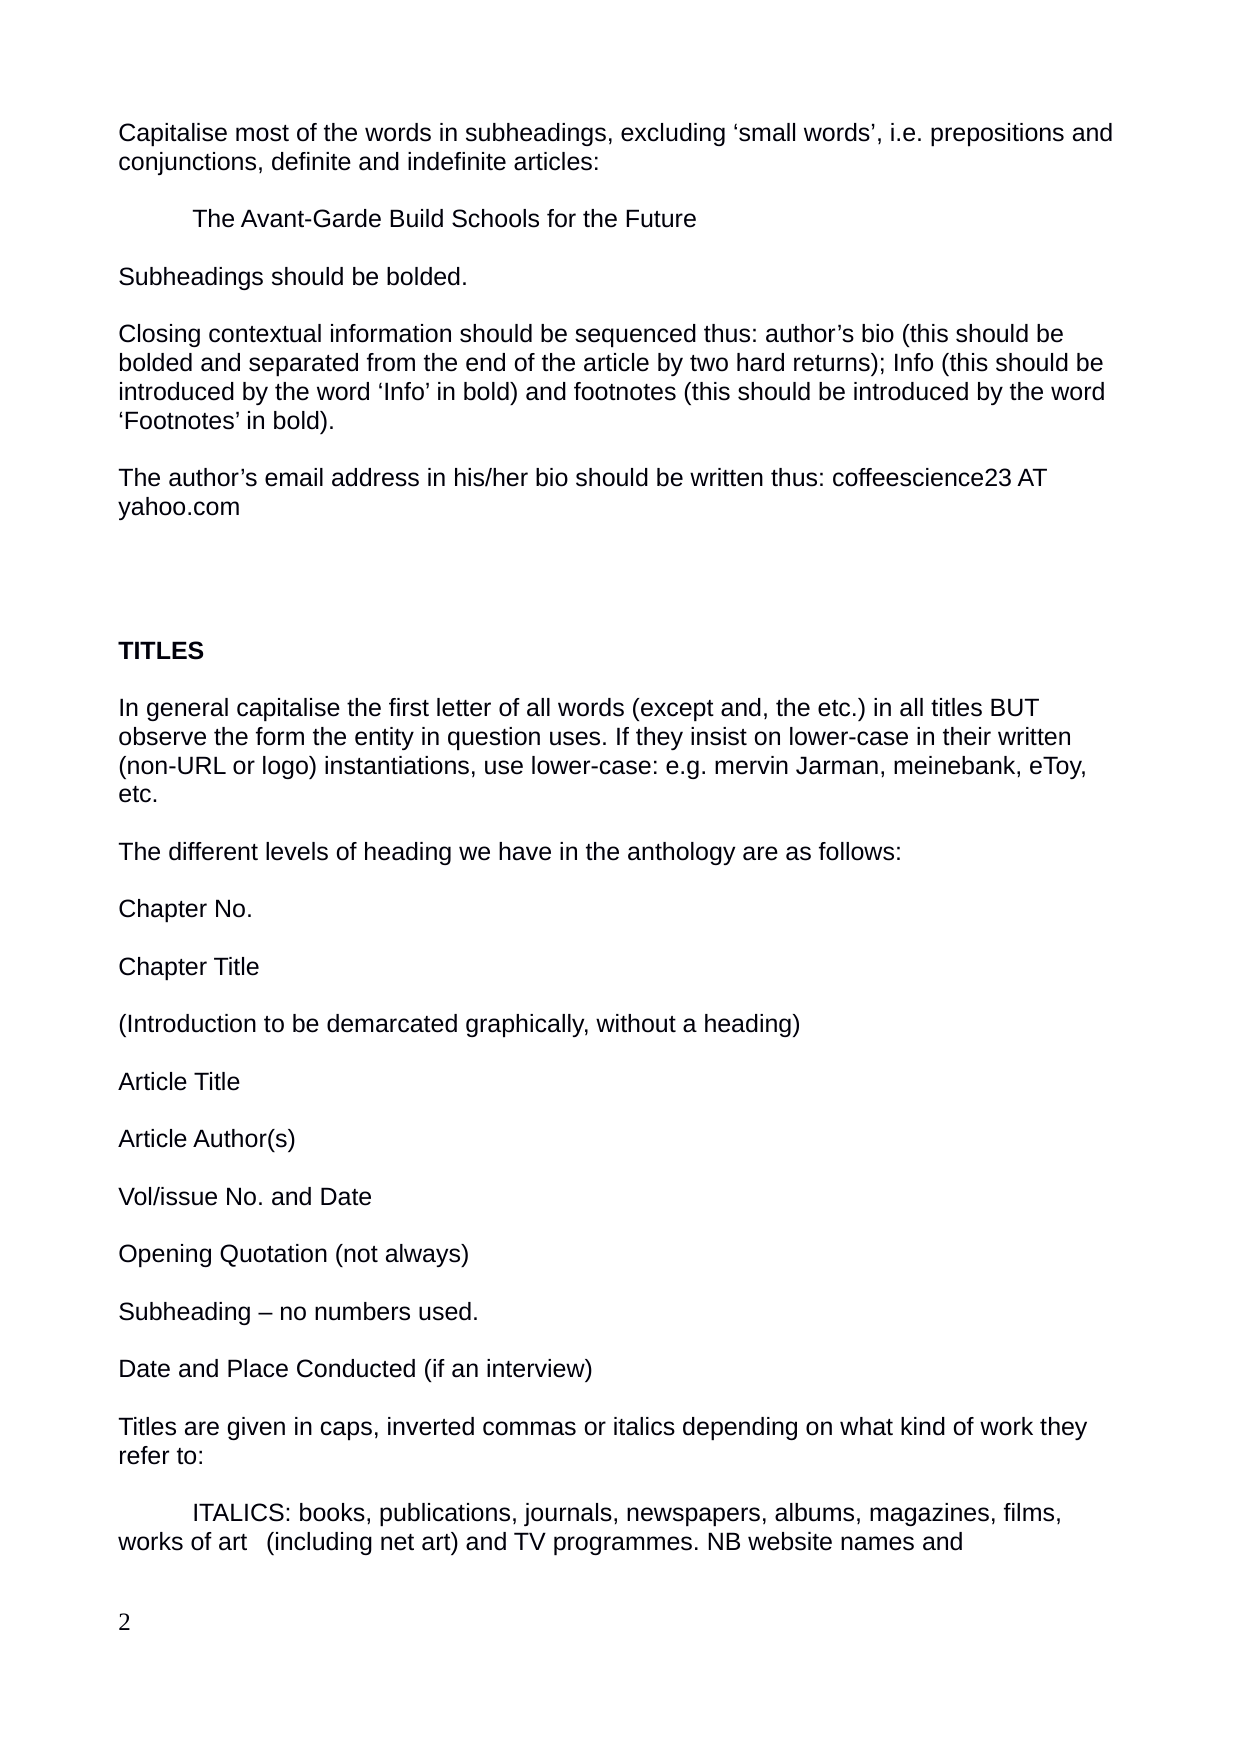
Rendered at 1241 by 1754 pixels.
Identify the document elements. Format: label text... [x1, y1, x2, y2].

text Subheading – no numbers used. [118, 1297, 1122, 1326]
text ITALICS: books, publications, journals, newspapers, albums, magazines, films, works of art (including net art) and TV programmes. NB website names and [118, 1498, 1122, 1556]
text Subheadings should be bolded. [118, 262, 1122, 291]
text The different levels of heading we have in the anthology are as follows: [118, 837, 1122, 866]
text TITLES [118, 636, 1122, 664]
text Closing contextual information should be sequenced thus: author’s bio (this should be bolded and separated from the end of the article by two hard returns); Info (this should be introduced by the word ‘Info’ in bold) and footnotes (this should be introduced by the word ‘Footnotes’ in bold). [118, 319, 1122, 434]
text In general capitalise the first letter of all words (except and, the etc.) in all titles BUT observe the form the entity in question uses. If they insist on lower-case in their written (non-URL or logo) instantiations, use lower-case: e.g. mervin Jarman, meinebank, eToy, etc. [118, 693, 1122, 808]
text Chapter Title [118, 952, 1122, 981]
text Titles are given in caps, inverted commas or italics depending on what kind of work they refer to: [118, 1412, 1122, 1469]
text (Introduction to be demarcated graphically, without a heading) [118, 1009, 1122, 1038]
text The Avant-Garde Build Schools for the Future [192, 204, 1122, 233]
text Chapter No. [118, 894, 1122, 923]
text Date and Place Conducted (if an interview) [118, 1354, 1122, 1383]
text Article Title [118, 1067, 1122, 1096]
text The author’s email address in his/her bio should be written thus: coffeescience23 AT yahoo.com [118, 463, 1122, 521]
text Vol/issue No. and Date [118, 1182, 1122, 1211]
text Article Author(s) [118, 1124, 1122, 1153]
text Capitalise most of the words in subheadings, excluding ‘small words’, i.e. prepositions and conjunctions, definite and indefinite articles: [118, 118, 1122, 176]
text Opening Quotation (not always) [118, 1239, 1122, 1268]
